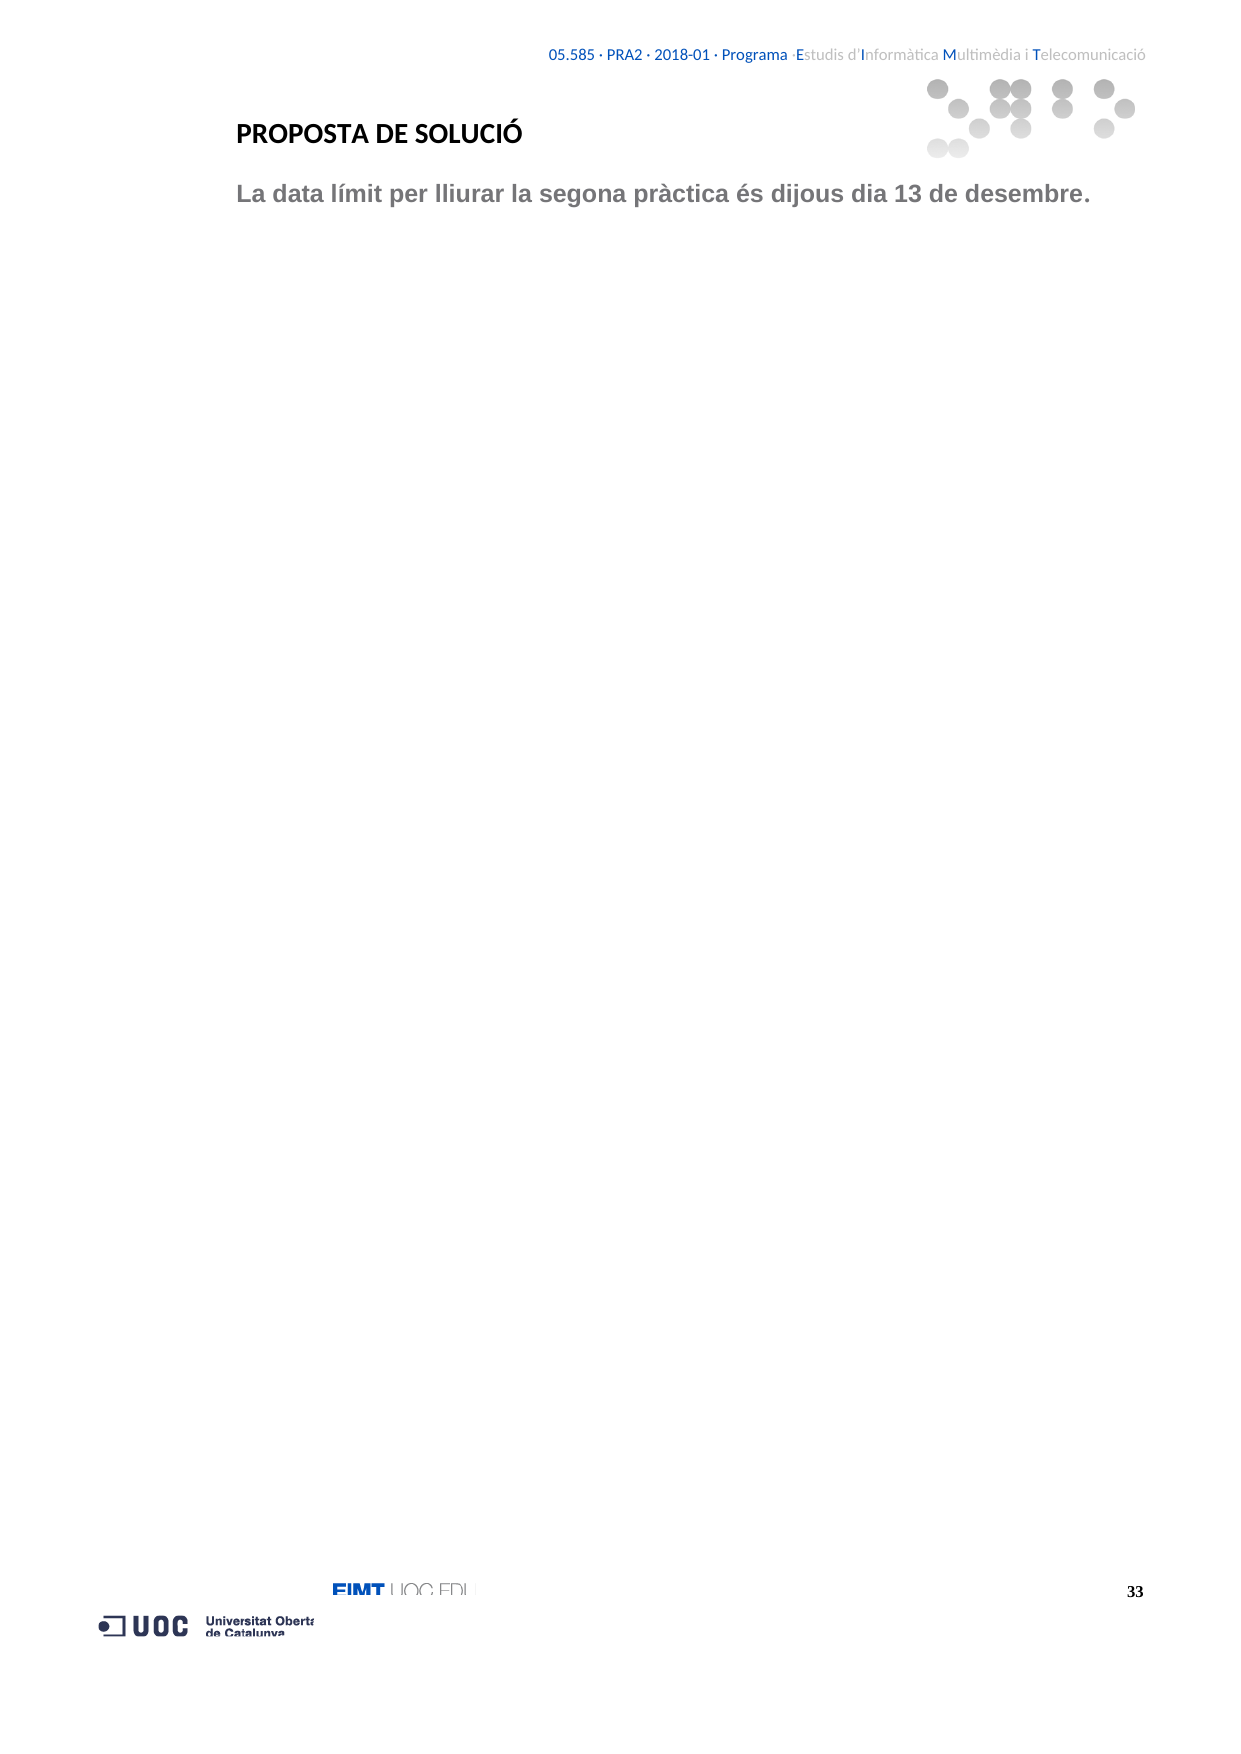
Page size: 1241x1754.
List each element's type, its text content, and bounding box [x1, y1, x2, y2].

text La data límit per lliurar la segona pràctica és dijous dia 13 de desembre. [236, 179, 1146, 208]
picture [116, 1615, 316, 1639]
picture [927, 70, 1135, 168]
picture [333, 1583, 476, 1598]
